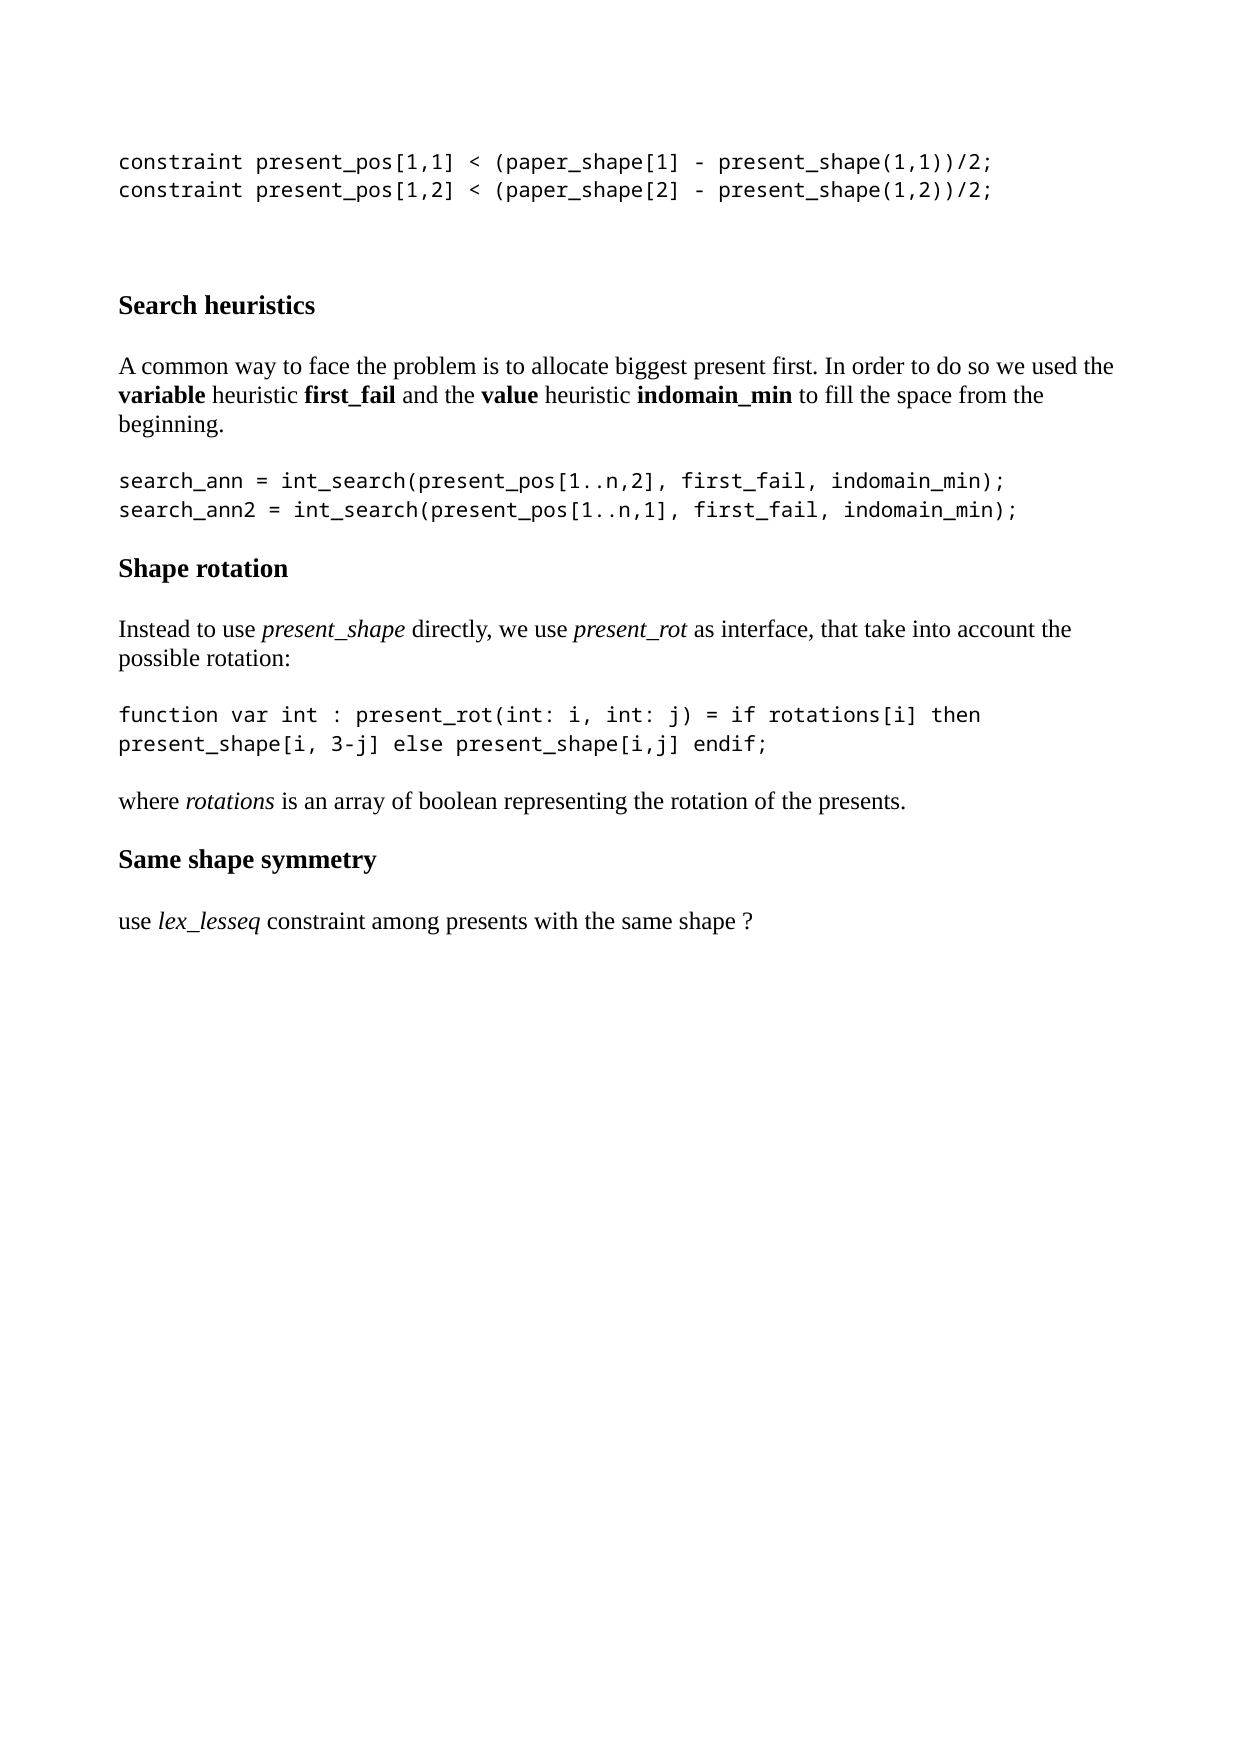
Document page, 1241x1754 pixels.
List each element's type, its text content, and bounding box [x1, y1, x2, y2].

text function var int : present_rot(int: i, int: j) = if rotations[i] then present_shape[i, 3-j] else present_shape[i,j] endif; [118, 701, 1122, 757]
text constraint present_pos[1,2] < (paper_shape[2] - present_shape(1,2))/2; [118, 175, 1122, 204]
text Shape rotation [118, 552, 1122, 583]
text Instead to use present_shape directly, we use present_rot as interface, that take into account the possible rotation: [118, 614, 1122, 672]
text use lex_lesseq constraint among presents with the same shape ? [118, 906, 1122, 935]
text Search heuristics [118, 289, 1122, 320]
text where rotations is an array of boolean representing the rotation of the presents. [118, 786, 1122, 815]
text search_ann2 = int_search(present_pos[1..n,1], first_fail, indomain_min); [118, 495, 1122, 523]
text search_ann = int_search(present_pos[1..n,2], first_fail, indomain_min); [118, 466, 1122, 495]
text Same shape symmetry [118, 844, 1122, 875]
text A common way to face the problem is to allocate biggest present first. In order to do so we used the variable heuristic first_fail and the value heuristic indomain_min to fill the space from the beginning. [118, 351, 1122, 438]
text constraint present_pos[1,1] < (paper_shape[1] - present_shape(1,1))/2; [118, 147, 1122, 175]
